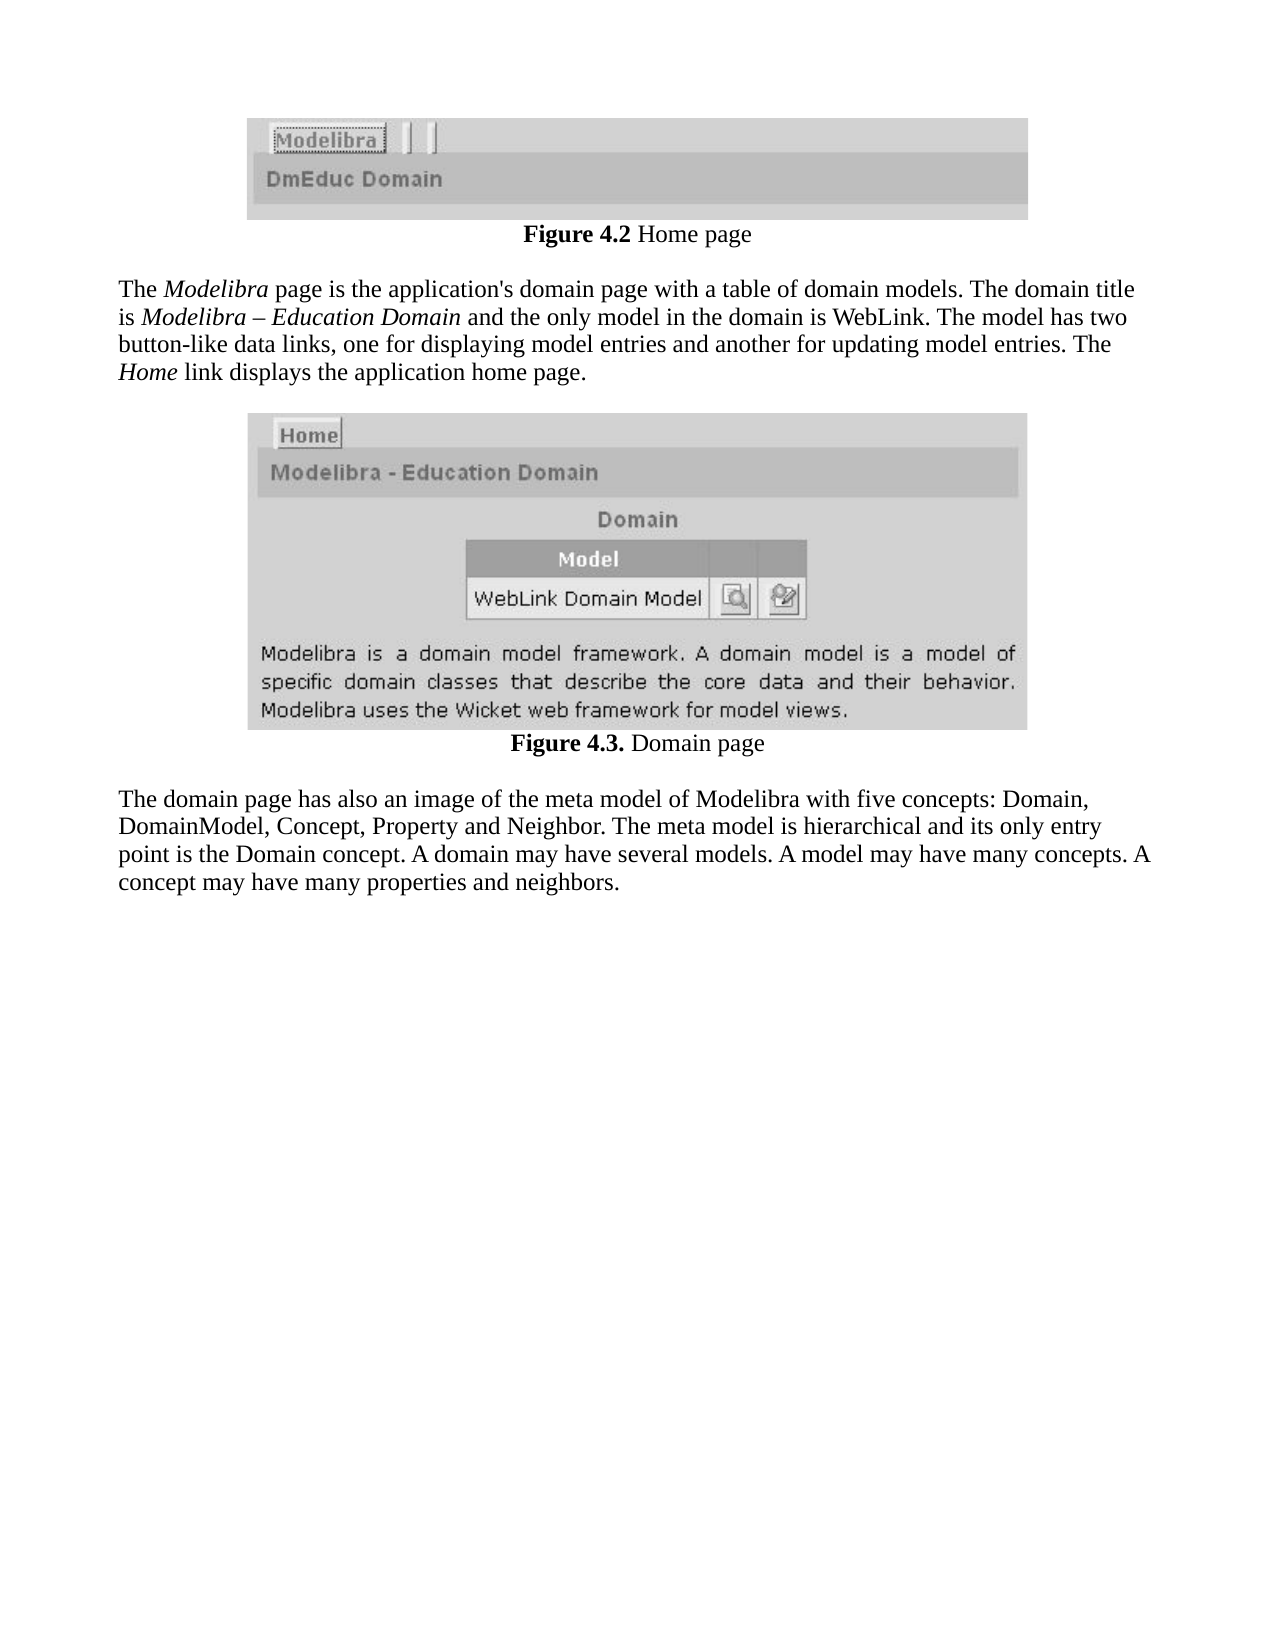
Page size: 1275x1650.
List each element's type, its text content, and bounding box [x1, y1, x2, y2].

picture [246, 118, 1029, 220]
picture [247, 413, 1028, 730]
text The Modelibra page is the application's domain page with a table of domain models. The domain title is Modelibra – Education Domain and the only model in the domain is WebLink. The model has two button-like data links, one for displaying model entries and another for updating model entries. The Home link displays the application home page. [118, 275, 1157, 386]
text The domain page has also an image of the meta model of Modelibra with five concepts: Domain, DomainModel, Concept, Property and Neighbor. The meta model is hierarchical and its only entry point is the Domain concept. A domain may have several models. A model may have many concepts. A concept may have many properties and neighbors. [118, 785, 1157, 896]
text Figure 4.2 Home page [118, 118, 1157, 247]
text Figure 4.3. Domain page [118, 414, 1157, 757]
